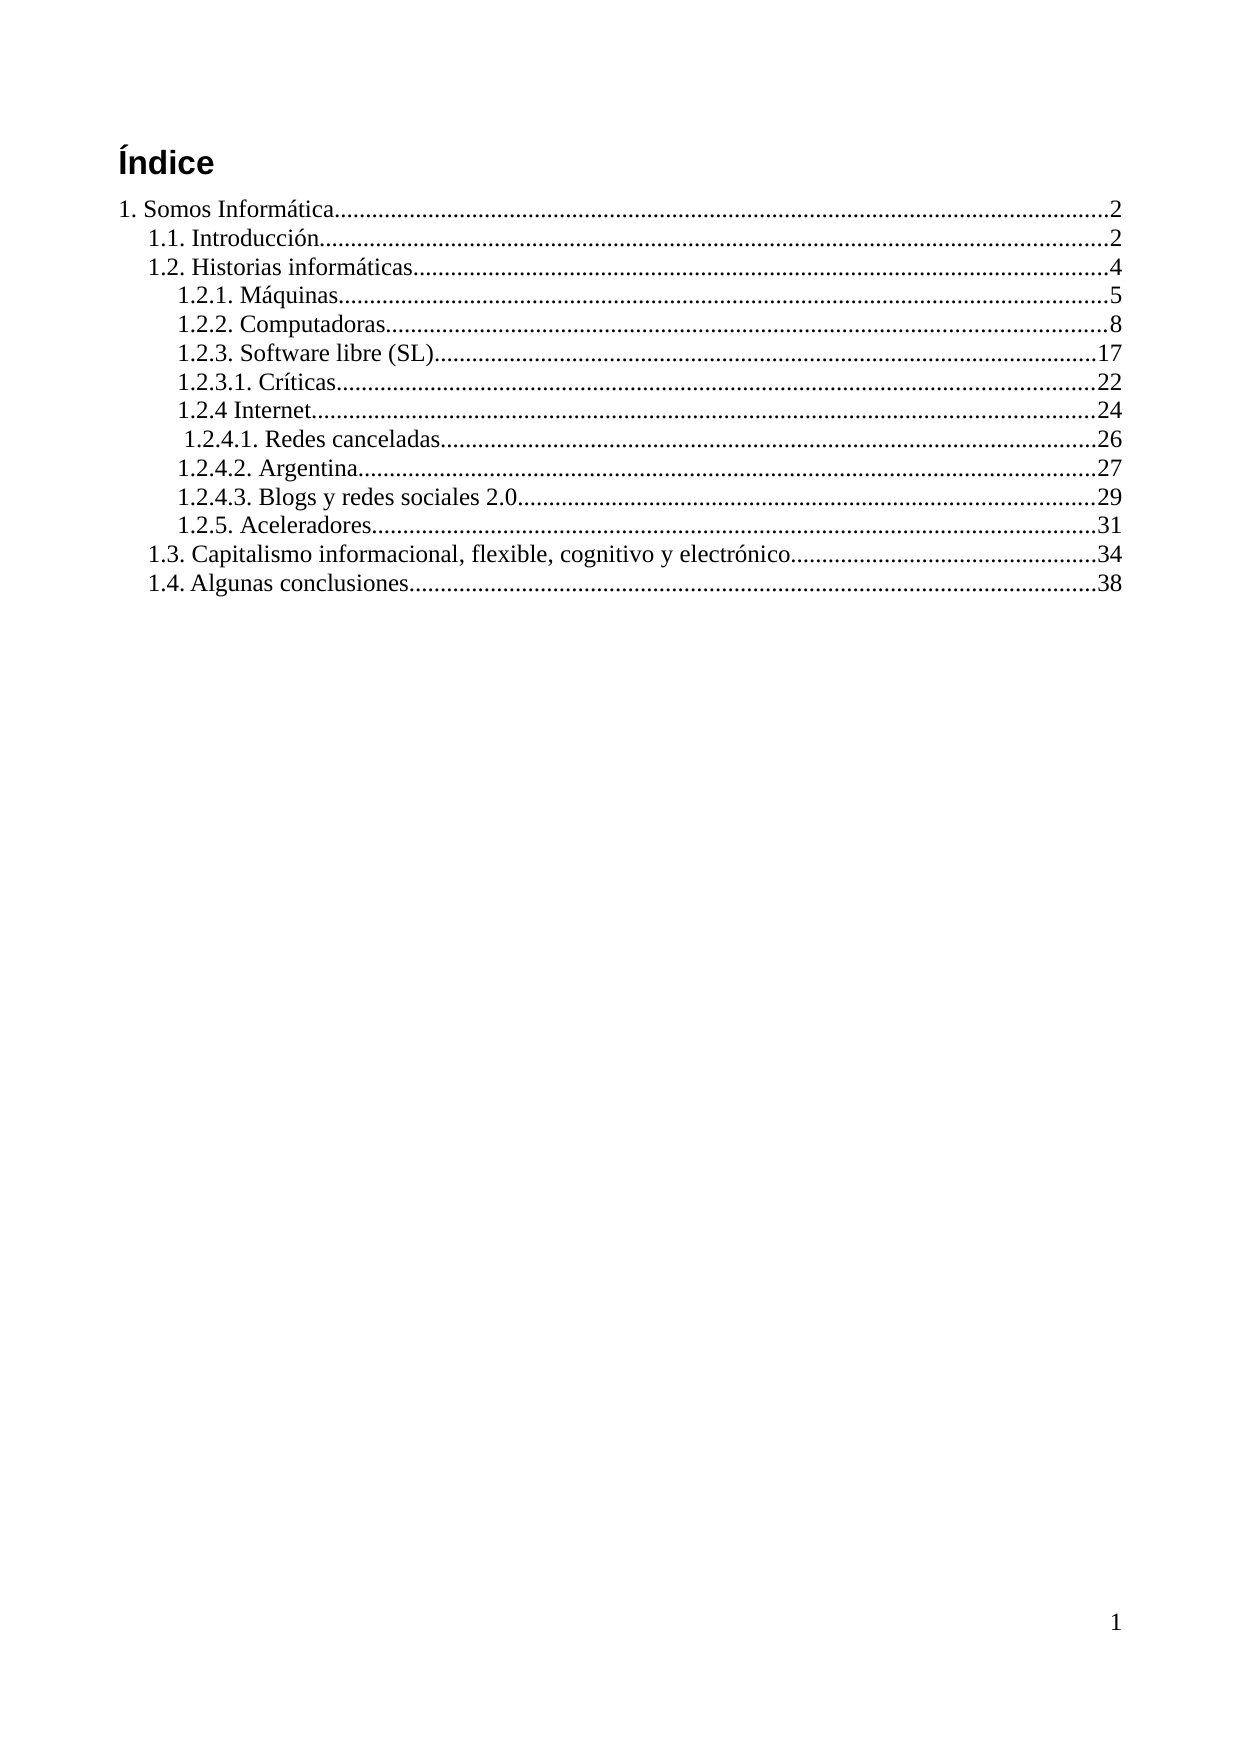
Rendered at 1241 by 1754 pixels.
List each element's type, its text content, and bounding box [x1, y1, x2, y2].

text 1.3. Capitalismo informacional, flexible, cognitivo y electrónico 34 [148, 539, 1122, 568]
text 1.1. Introducción 2 [148, 223, 1122, 252]
text 1.2.4.3. Blogs y redes sociales 2.0 29 [177, 482, 1122, 510]
text 1.2.4 Internet 24 [177, 395, 1122, 424]
text 1.2.4.1. Redes canceladas 26 [177, 424, 1122, 453]
text 1.2.2. Computadoras 8 [177, 309, 1122, 338]
text 1.2.3.1. Críticas 22 [177, 367, 1122, 395]
subtitle Índice [118, 143, 1122, 182]
text 1. Somos Informática 2 [118, 194, 1122, 223]
text 1.2.3. Software libre (SL) 17 [177, 338, 1122, 367]
text 1.2. Historias informáticas 4 [148, 252, 1122, 280]
text 1.4. Algunas conclusiones 38 [148, 568, 1122, 597]
text 1.2.5. Aceleradores 31 [177, 510, 1122, 539]
text 1.2.1. Máquinas 5 [177, 280, 1122, 309]
text 1.2.4.2. Argentina 27 [177, 453, 1122, 482]
